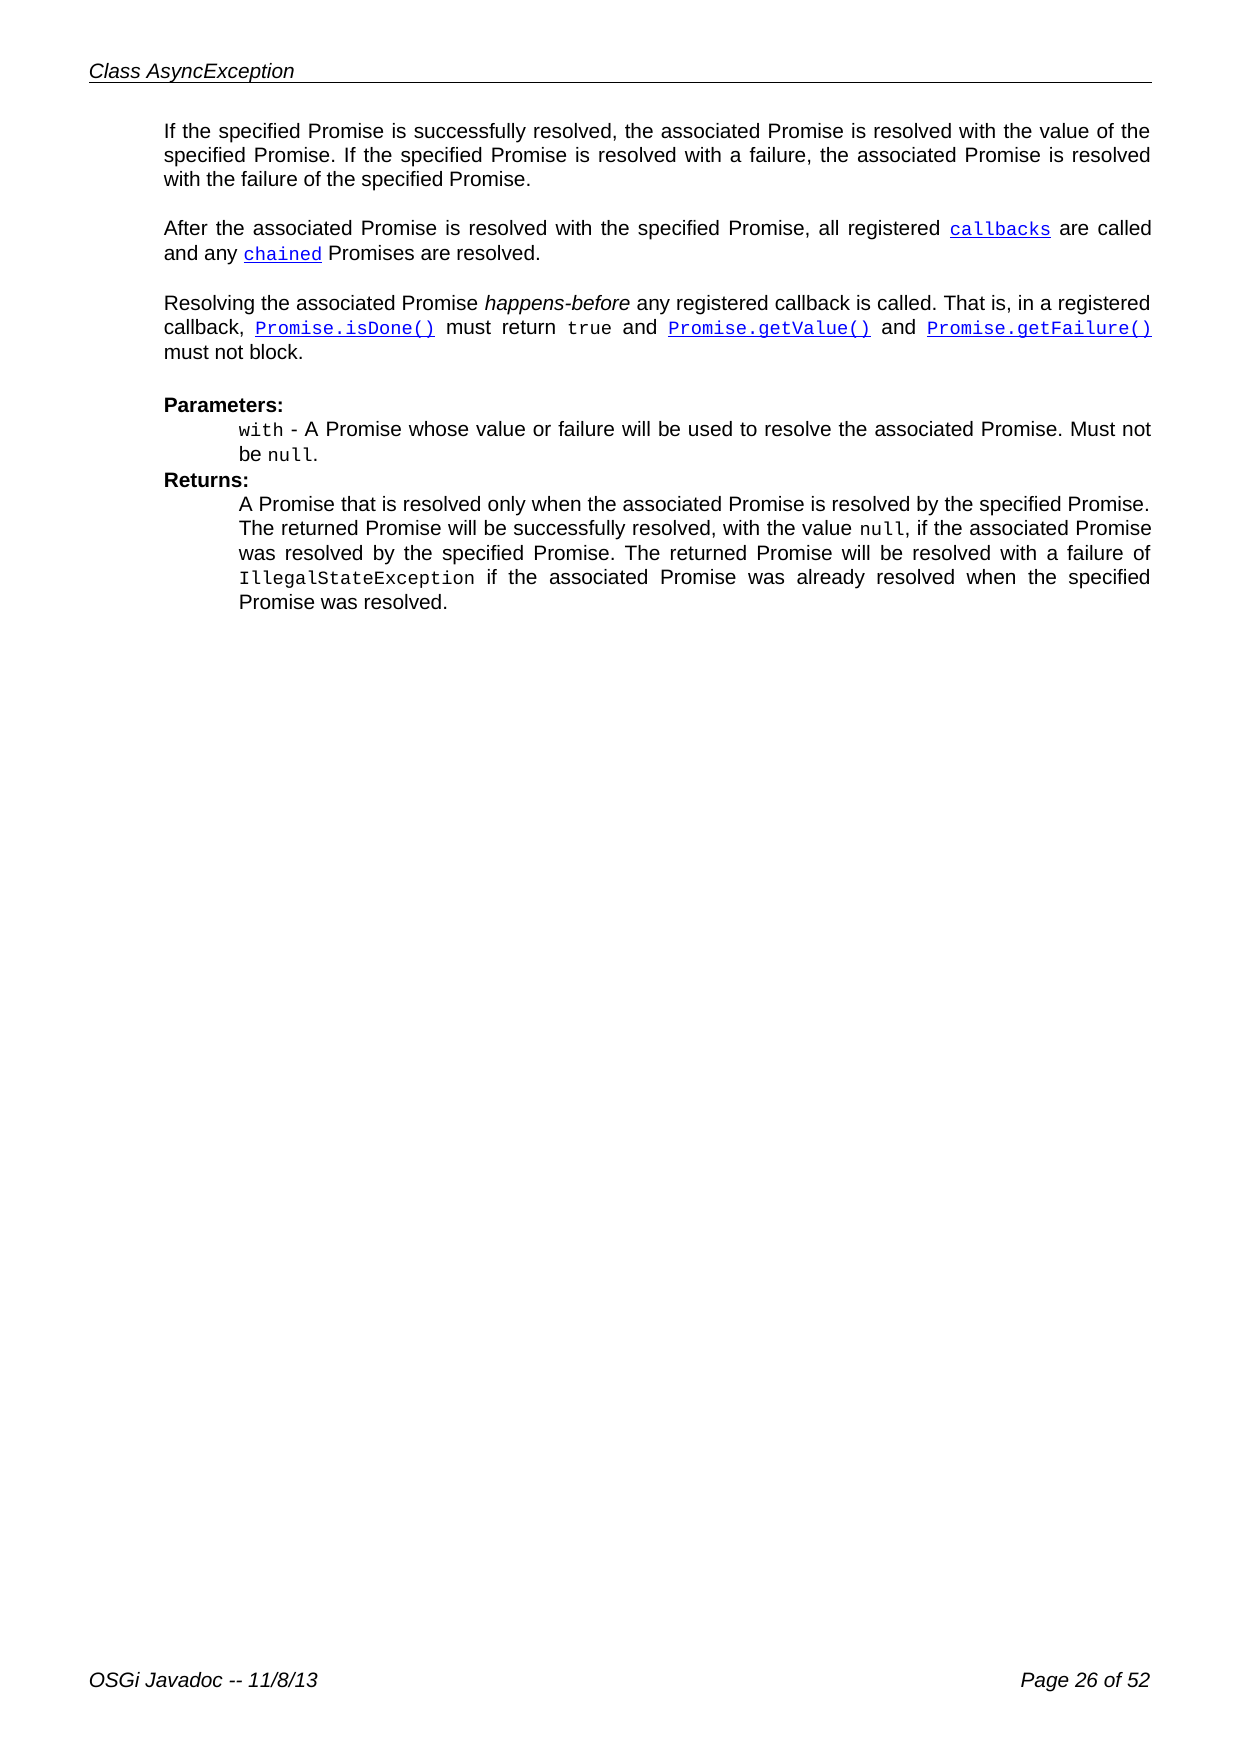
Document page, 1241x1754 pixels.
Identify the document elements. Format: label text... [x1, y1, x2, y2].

text If the specified Promise is successfully resolved, the associated Promise is resolved with the value of the specified Promise. If the specified Promise is resolved with a failure, the associated Promise is resolved with the failure of the specified Promise. [163, 118, 1152, 190]
text A Promise that is resolved only when the associated Promise is resolved by the specified Promise. The returned Promise will be successfully resolved, with the value null, if the associated Promise was resolved by the specified Promise. The returned Promise will be resolved with a failure of IllegalStateException if the associated Promise was already resolved when the specified Promise was resolved. [238, 491, 1152, 614]
text After the associated Promise is resolved with the specified Promise, all registered callbacks are called and any chained Promises are resolved. [163, 215, 1152, 266]
text with - A Promise whose value or failure will be used to resolve the associated Promise. Must not be null. [238, 417, 1152, 467]
text Resolving the associated Promise happens-before any registered callback is called. That is, in a registered callback, Promise.isDone() must return true and Promise.getValue() and Promise.getFailure() must not block. [163, 291, 1152, 364]
text Returns: [163, 467, 1152, 491]
text Parameters: [163, 393, 1152, 417]
